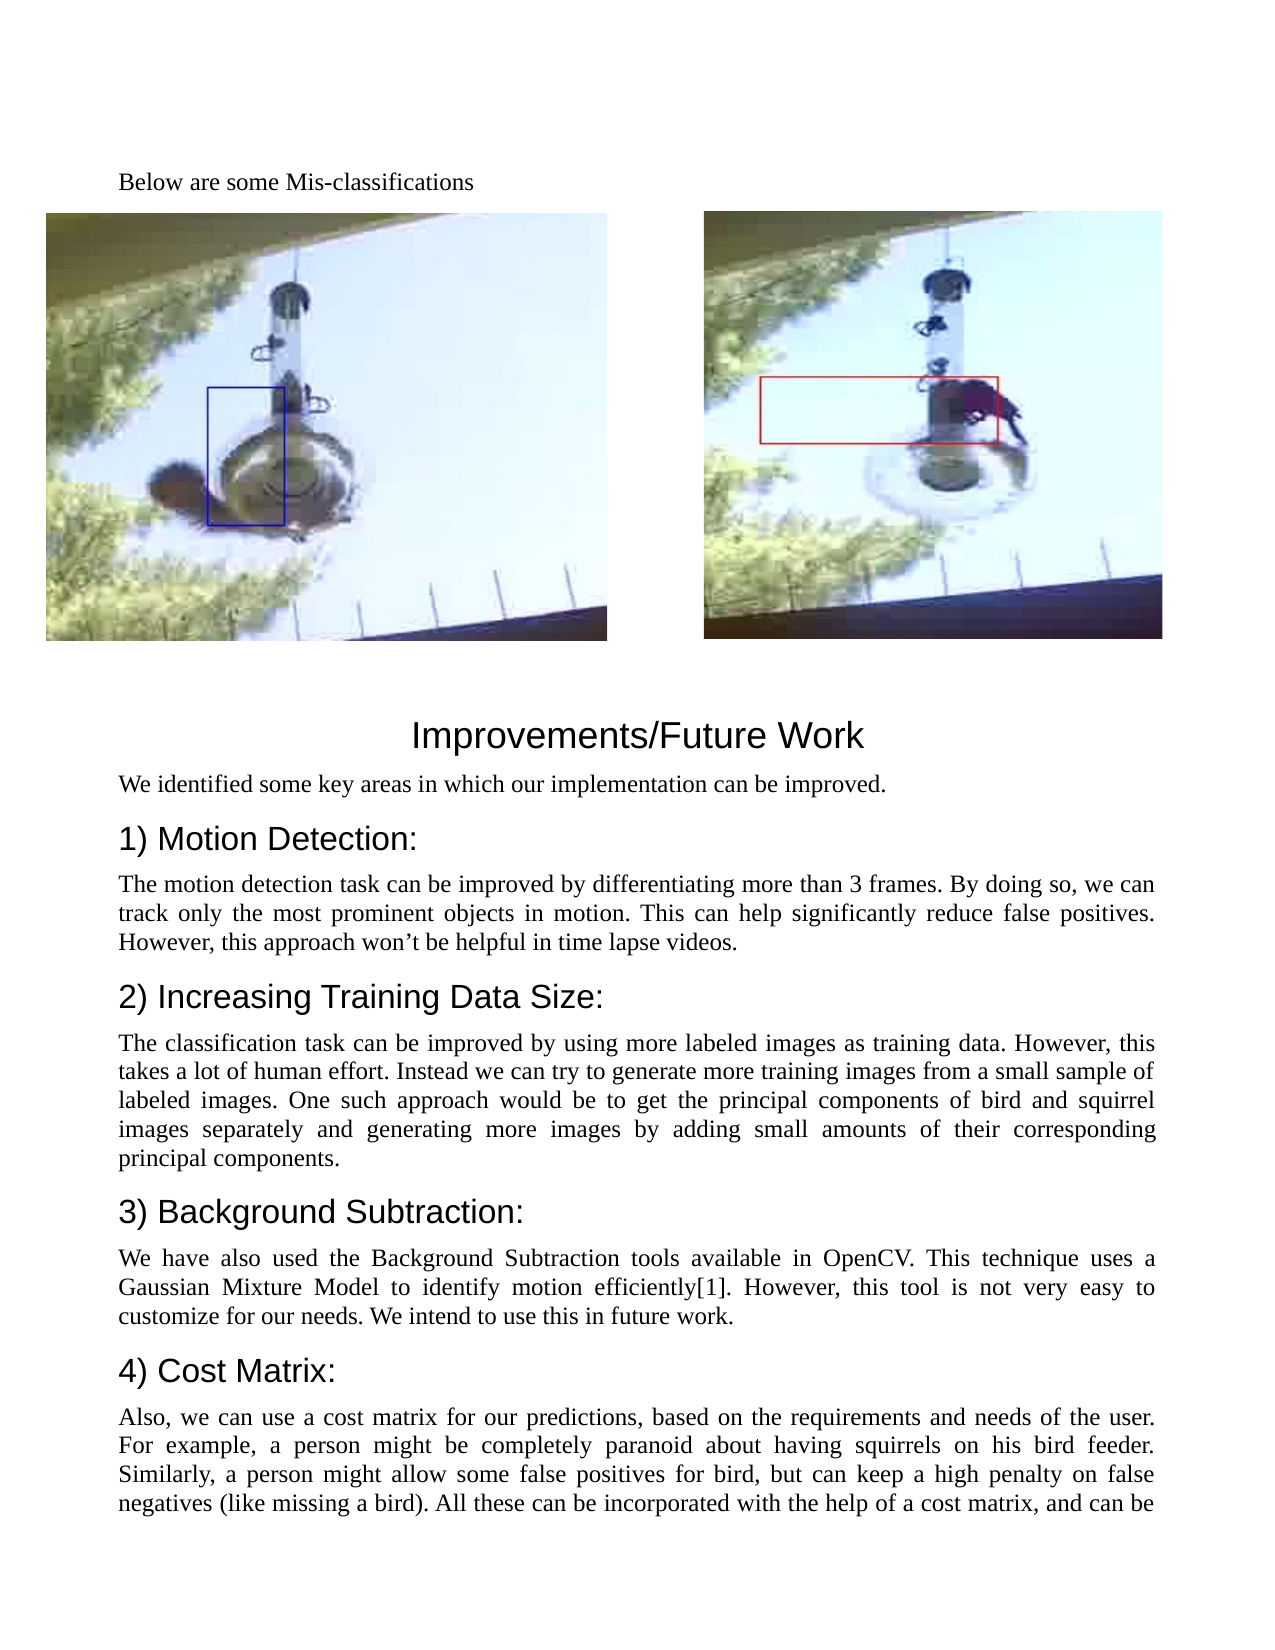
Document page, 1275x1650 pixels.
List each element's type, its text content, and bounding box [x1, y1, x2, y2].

subtitle 2) Increasing Training Data Size: [118, 977, 1157, 1015]
subtitle Improvements/Future Work [118, 713, 1157, 756]
picture [703, 211, 1163, 639]
text The classification task can be improved by using more labeled images as training data. However, this takes a lot of human effort. Instead we can try to generate more training images from a small sample of labeled images. One such approach would be to get the principal components of bird and squirrel images separately and generating more images by adding small amounts of their corresponding principal components. [118, 1028, 1157, 1171]
text We identified some key areas in which our implementation can be improved. [118, 769, 1157, 797]
text Also, we can use a cost matrix for our predictions, based on the requirements and needs of the user. For example, a person might be completely paranoid about having squirrels on his bird feeder. Similarly, a person might allow some false positives for bird, but can keep a high penalty on false negatives (like missing a bird). All these can be incorporated with the help of a cost matrix, and can be [118, 1402, 1157, 1517]
text We have also used the Background Subtraction tools available in OpenCV. This technique uses a Gaussian Mixture Model to identify motion efficiently[1]. However, this tool is not very easy to customize for our needs. We intend to use this in future work. [118, 1243, 1157, 1330]
text Below are some Mis-classifications [118, 167, 1157, 196]
subtitle 3) Background Subtraction: [118, 1192, 1157, 1231]
subtitle 1) Motion Detection: [118, 818, 1157, 857]
picture [46, 213, 608, 641]
text The motion detection task can be improved by differentiating more than 3 frames. By doing so, we can track only the most prominent objects in motion. This can help significantly reduce false positives. However, this approach won’t be helpful in time lapse videos. [118, 869, 1157, 956]
subtitle 4) Cost Matrix: [118, 1351, 1157, 1389]
